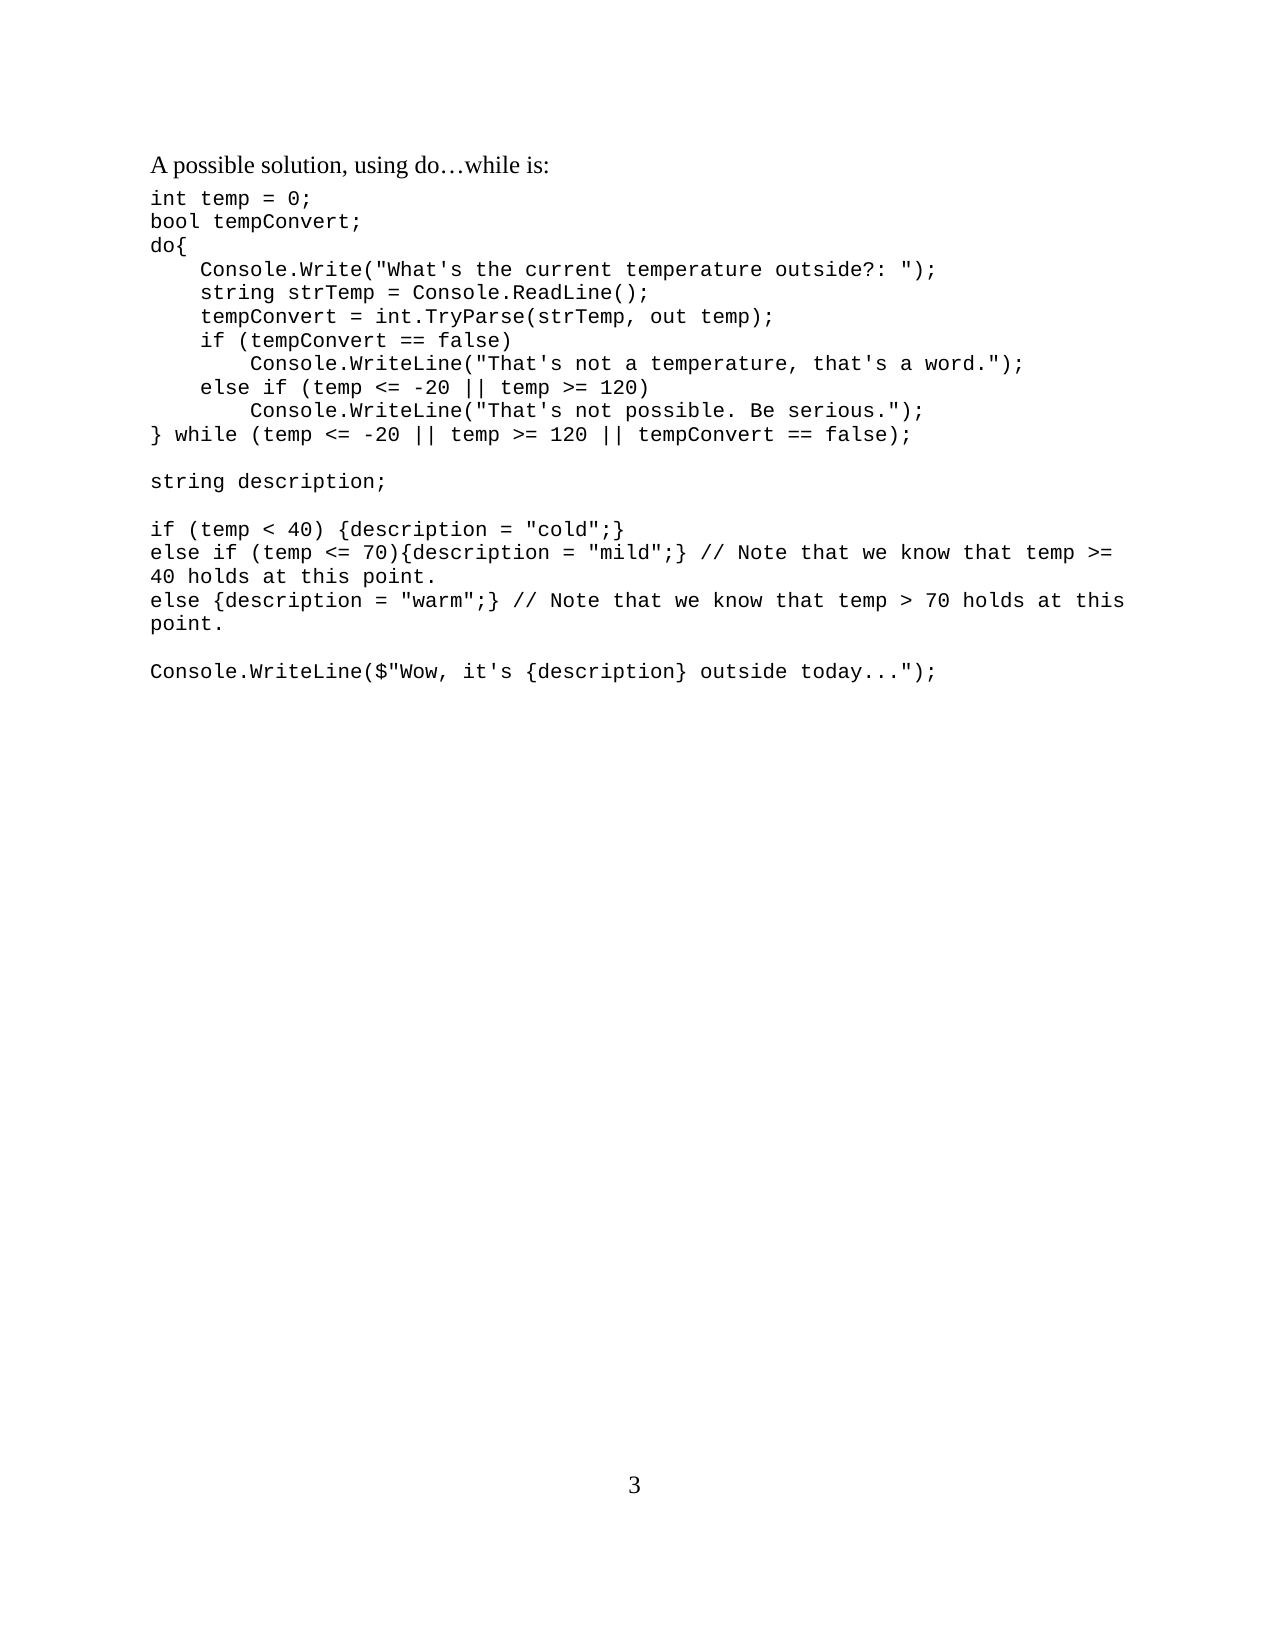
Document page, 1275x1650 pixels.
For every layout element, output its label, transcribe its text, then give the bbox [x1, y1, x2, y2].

text string description; [150, 471, 1125, 495]
text } while (temp <= -20 || temp >= 120 || tempConvert == false); [150, 424, 1125, 448]
text int temp = 0; [150, 188, 1125, 211]
text bool tempConvert; [150, 211, 1125, 235]
text else if (temp <= -20 || temp >= 120) [150, 377, 1125, 401]
text tempConvert = int.TryParse(strTemp, out temp); [150, 306, 1125, 329]
text Console.Write("What's the current temperature outside?: "); [150, 259, 1125, 282]
text Console.WriteLine("That's not a temperature, that's a word."); [150, 353, 1125, 377]
text if (temp < 40) {description = "cold";} [150, 519, 1125, 542]
text do{ [150, 235, 1125, 259]
text A possible solution, using do…while is: [150, 150, 1125, 179]
text Console.WriteLine($"Wow, it's {description} outside today..."); [150, 661, 1125, 684]
text string strTemp = Console.ReadLine(); [150, 282, 1125, 306]
text if (tempConvert == false) [150, 329, 1125, 353]
text Console.WriteLine("That's not possible. Be serious."); [150, 401, 1125, 424]
text else if (temp <= 70){description = "mild";} // Note that we know that temp >= 40 holds at this point. [150, 542, 1125, 590]
text else {description = "warm";} // Note that we know that temp > 70 holds at this point. [150, 590, 1125, 637]
